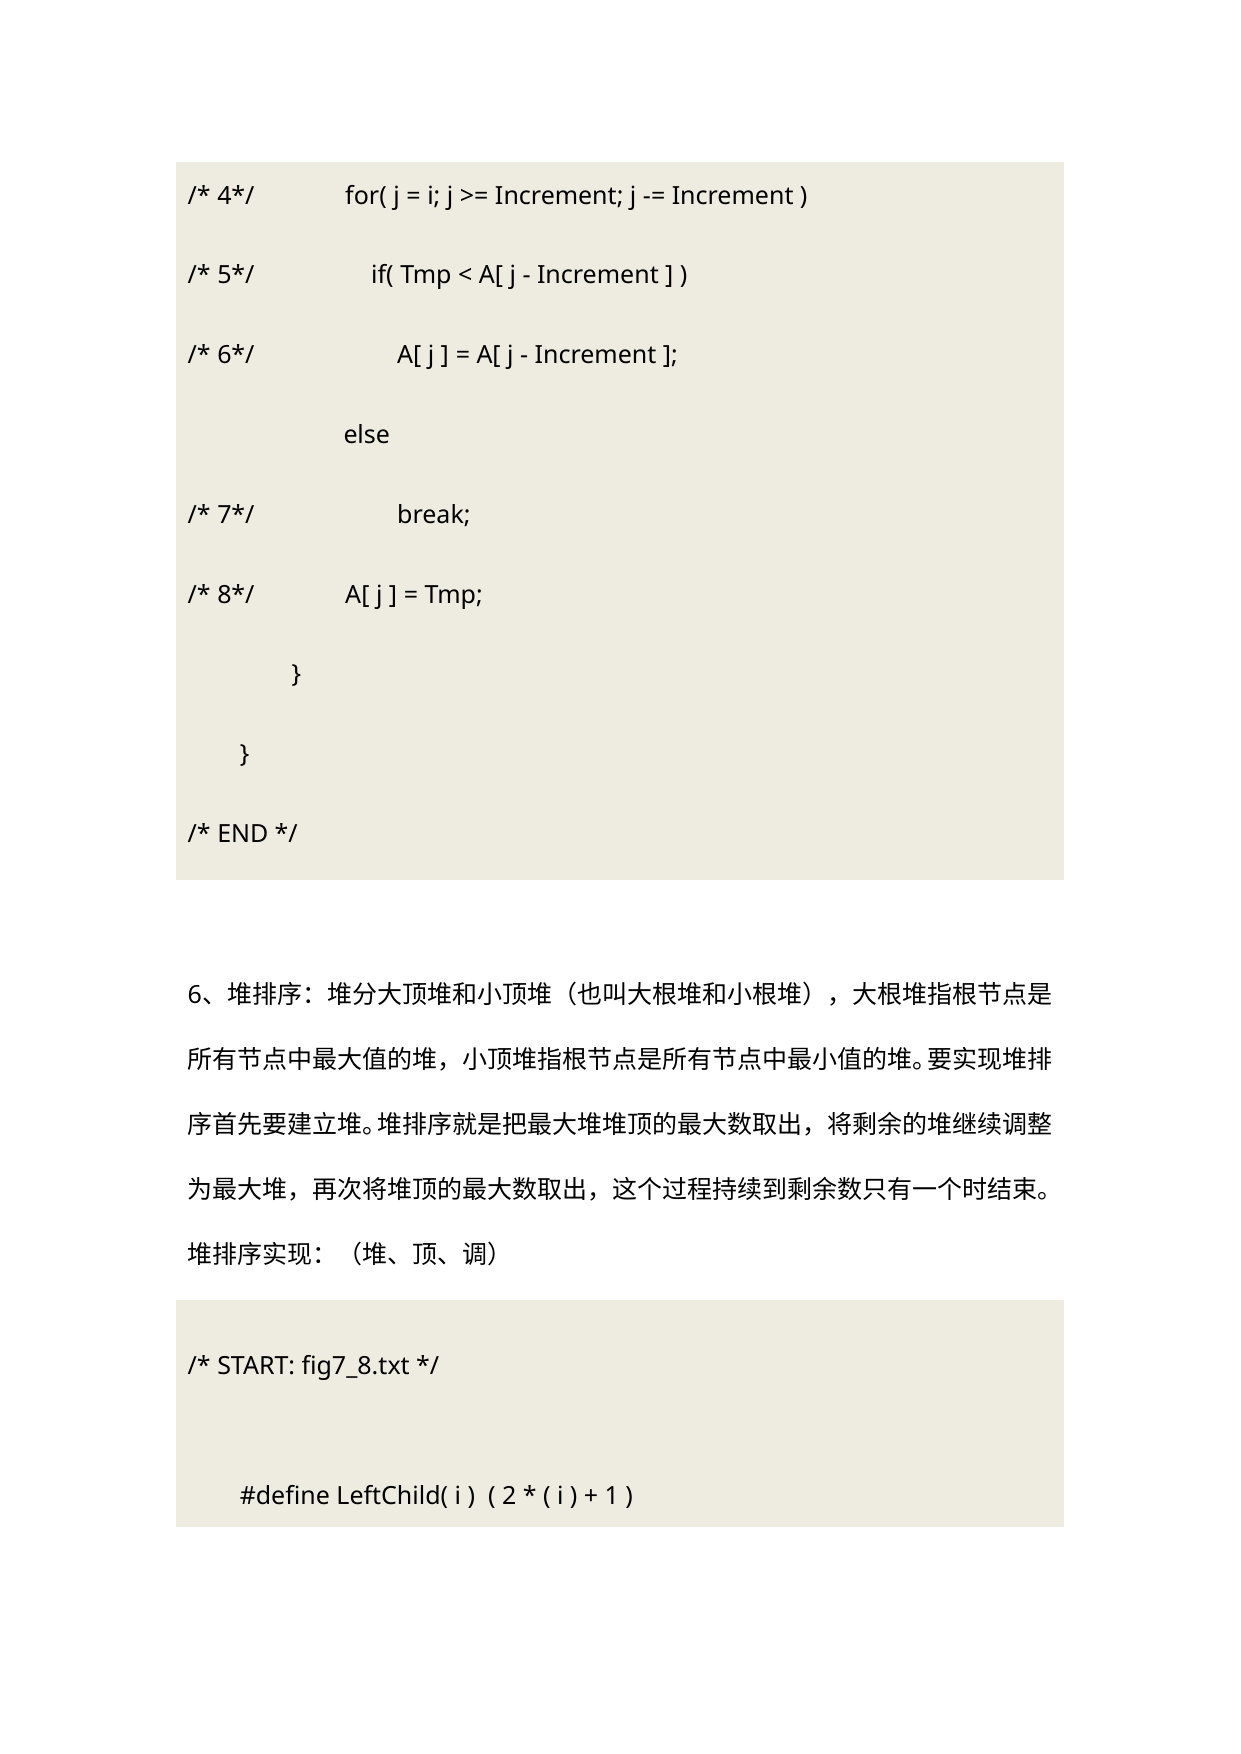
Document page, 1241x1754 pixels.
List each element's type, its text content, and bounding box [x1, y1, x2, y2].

list 堆排序：堆分大顶堆和小顶堆（也叫大根堆和小根堆），大根堆指根节点是所有节点中最大值的堆，小顶堆指根节点是所有节点中最小值的堆。要实现堆排序首先要建立堆。堆排序就是把最大堆堆顶的最大数取出，将剩余的堆继续调整为最大堆，再次将堆顶的最大数取出，这个过程持续到剩余数只有一个时结束。堆排序实现：（堆、顶、调） [187, 960, 1053, 1285]
table_header /* START: fig7_8.txt */ #define LeftChild( i ) ( 2 * ( i ) + 1 ) [176, 1300, 1064, 1527]
table_header /* 4*/ for( j = i; j >= Increment; j -= Increment ) /* 5*/ if( Tmp < A[ j - Increment ] ) /* 6*/ A[ j ] = A[ j - Increment ]; else /* 7*/ break; /* 8*/ A[ j ] = Tmp; } } /* END */ [176, 162, 1064, 880]
